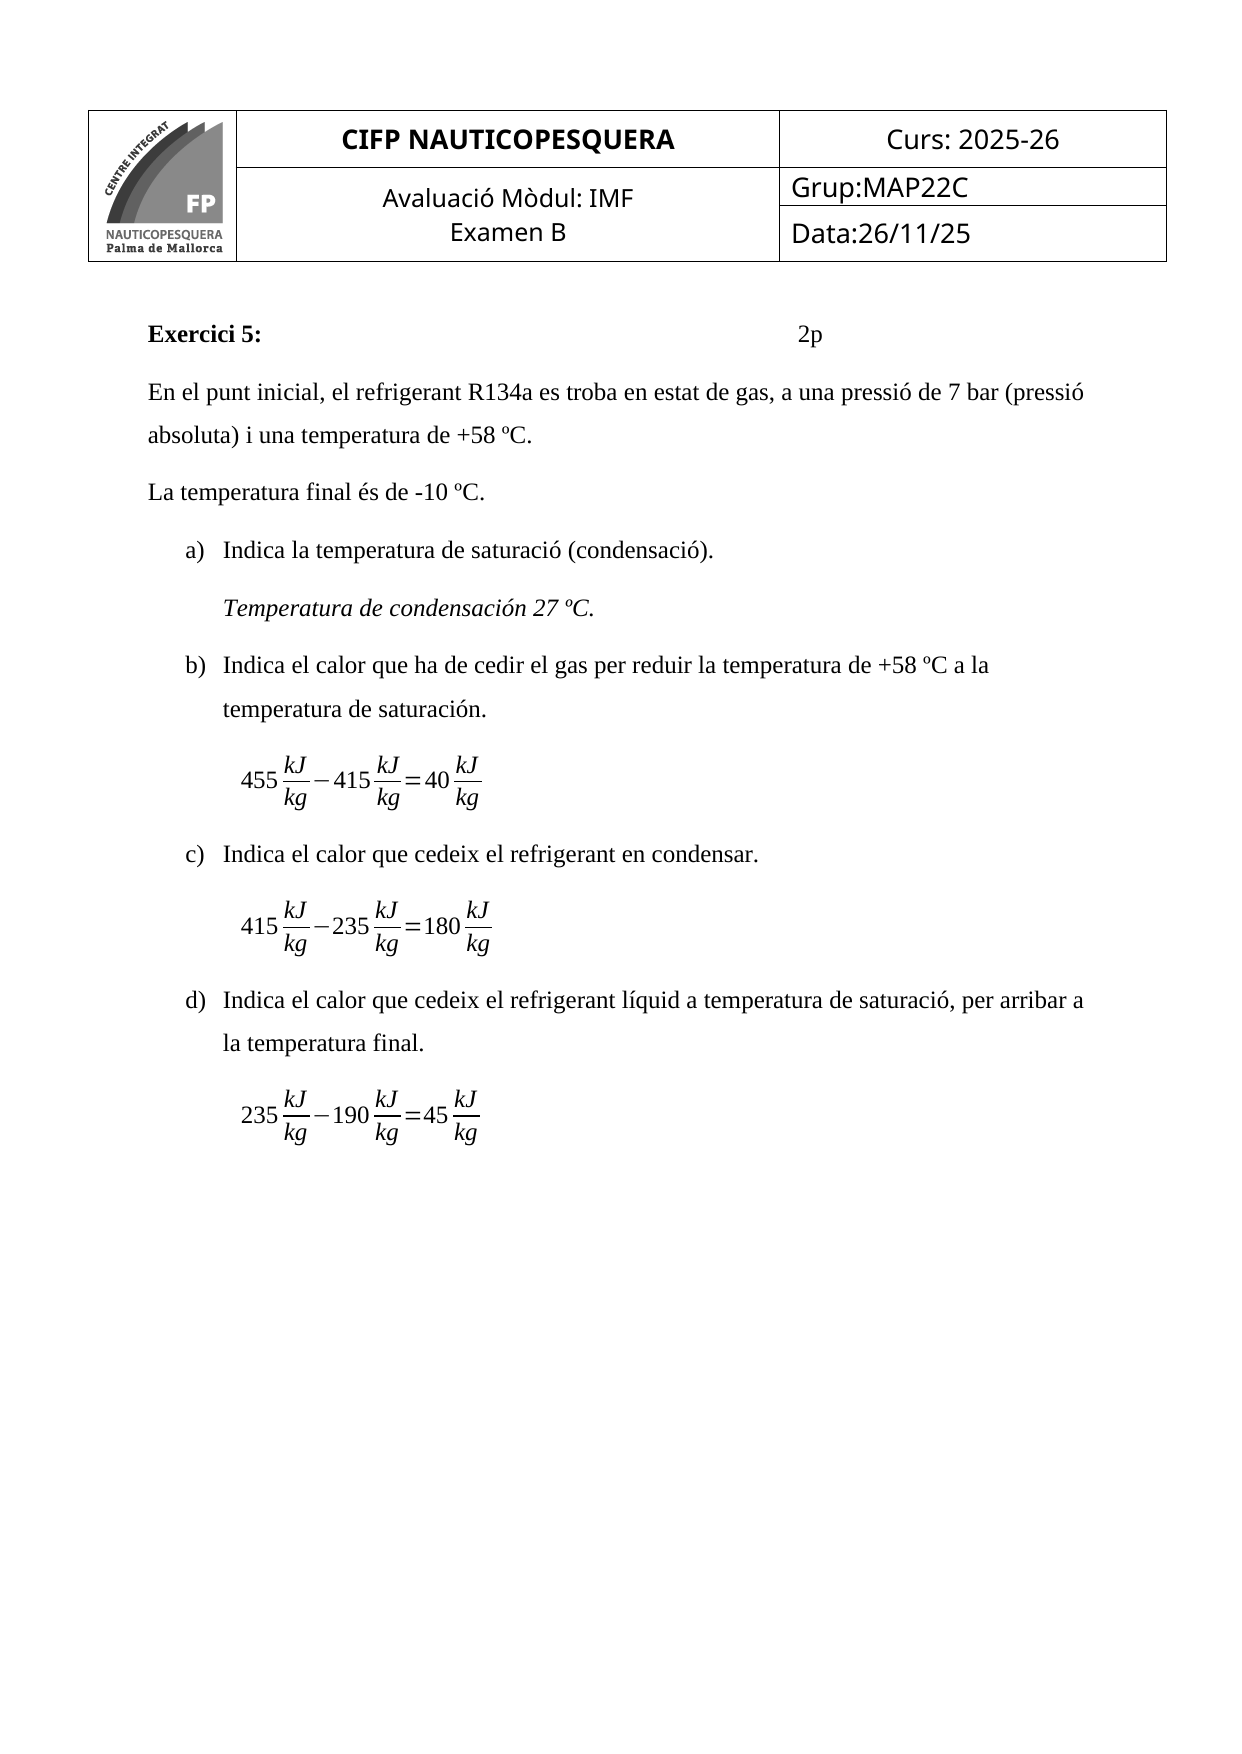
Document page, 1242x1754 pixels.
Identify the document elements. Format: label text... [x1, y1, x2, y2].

text La temperatura final és de -10 ºC. [148, 477, 1094, 506]
list Temperatura de condensación 27 ºC. [185, 593, 1094, 622]
picture [100, 111, 229, 260]
text Exercici 5: 2p [148, 319, 1094, 348]
list Indica el calor que cedeix el refrigerant en condensar. [185, 839, 1094, 868]
list Indica la temperatura de saturació (condensació). [185, 535, 1094, 564]
text En el punt inicial, el refrigerant R134a es troba en estat de gas, a una pressió de 7 bar (pressió absoluta) i una temperatura de +58 ºC. [148, 377, 1094, 448]
list Indica el calor que ha de cedir el gas per reduir la temperatura de +58 ºC a la temperatura de saturación. [185, 651, 1094, 722]
list Indica el calor que cedeix el refrigerant líquid a temperatura de saturació, per arribar a la temperatura final. [185, 985, 1094, 1057]
